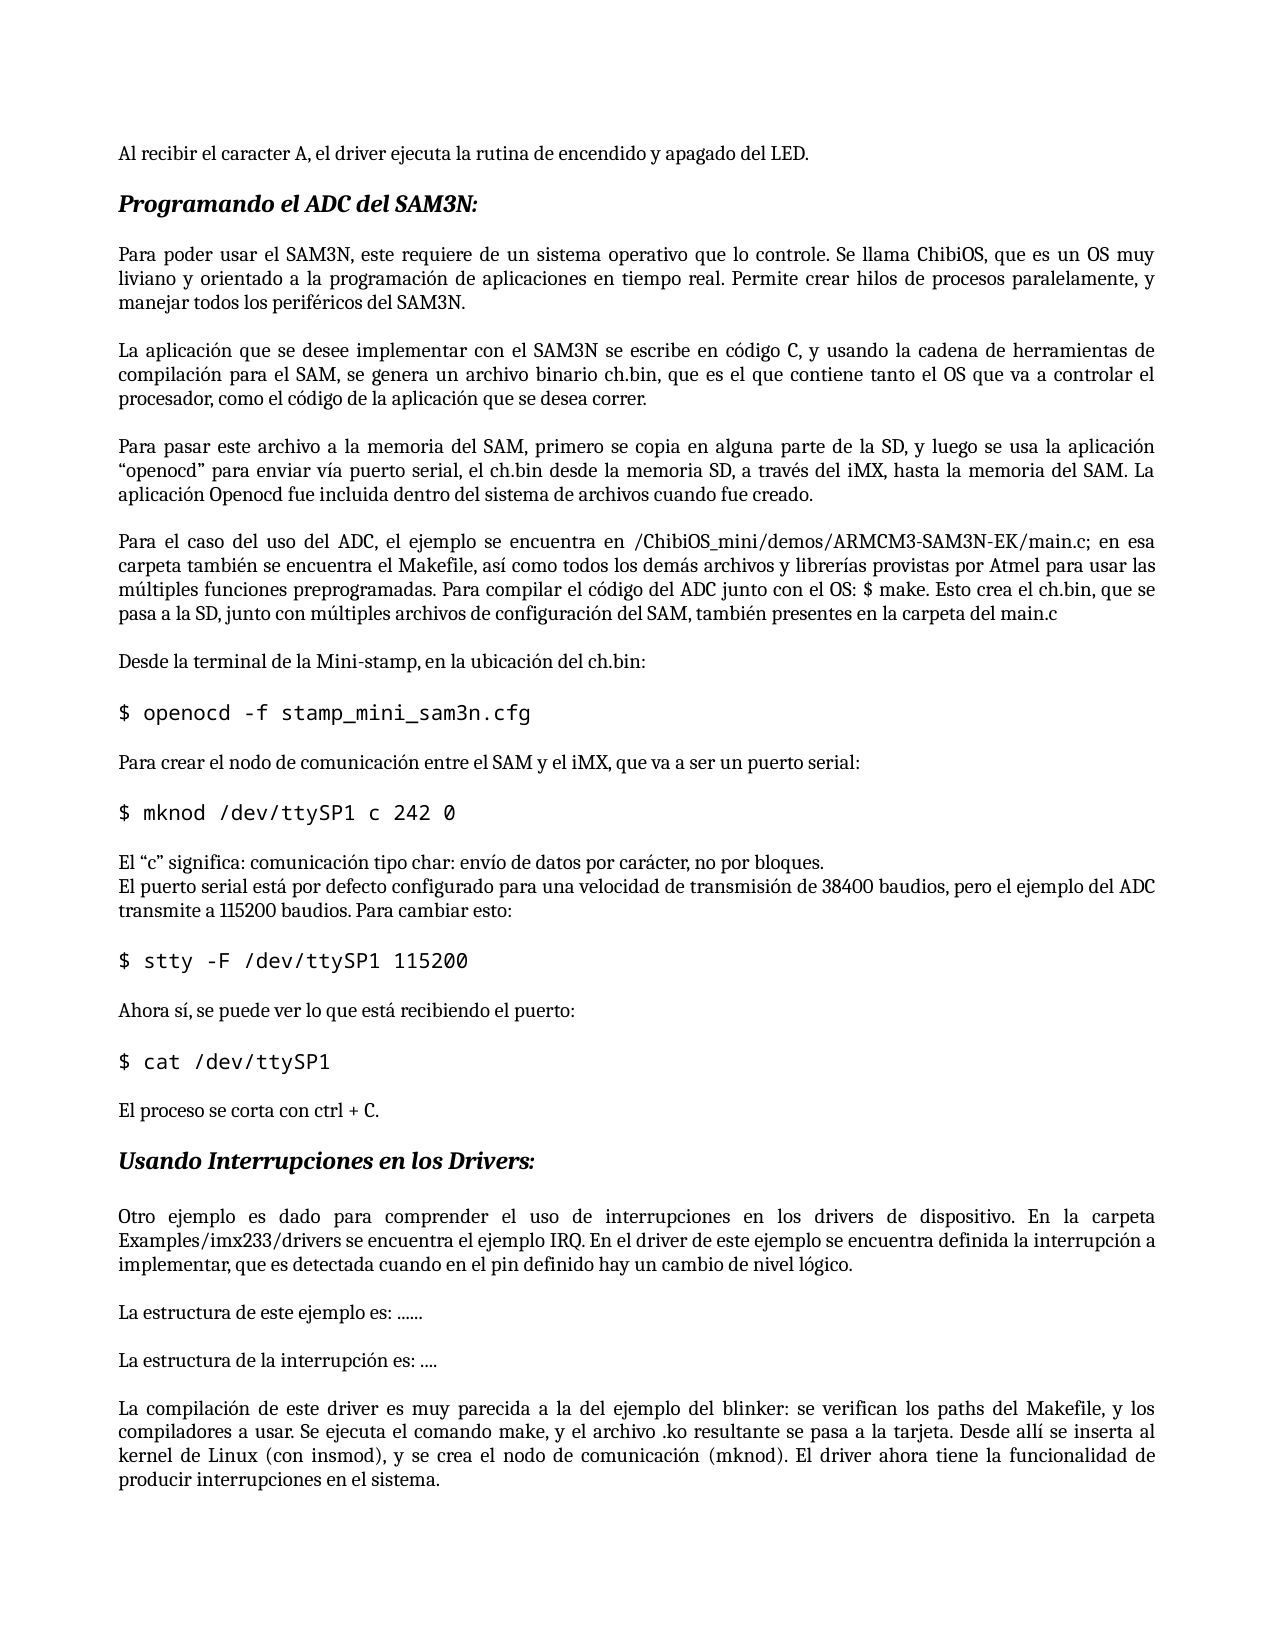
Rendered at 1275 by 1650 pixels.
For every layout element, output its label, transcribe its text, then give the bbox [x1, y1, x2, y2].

text $ cat /dev/ttySP1 [118, 1047, 1157, 1075]
text Desde la terminal de la Mini-stamp, en la ubicación del ch.bin: [118, 650, 1157, 674]
text Para poder usar el SAM3N, este requiere de un sistema operativo que lo controle. Se llama ChibiOS, que es un OS muy liviano y orientado a la programación de aplicaciones en tiempo real. Permite crear hilos de procesos paralelamente, y manejar todos los periféricos del SAM3N. [118, 243, 1157, 314]
text El proceso se corta con ctrl + C. [118, 1099, 1157, 1123]
text Para crear el nodo de comunicación entre el SAM y el iMX, que va a ser un puerto serial: [118, 750, 1157, 774]
text La estructura de este ejemplo es: ...... [118, 1276, 1157, 1324]
text $ mknod /dev/ttySP1 c 242 0 [118, 798, 1157, 827]
text $ stty -F /dev/ttySP1 115200 [118, 946, 1157, 975]
text El “c” significa: comunicación tipo char: envío de datos por carácter, no por bloques. [118, 851, 1157, 874]
text Ahora sí, se puede ver lo que está recibiendo el puerto: [118, 999, 1157, 1023]
text Para el caso del uso del ADC, el ejemplo se encuentra en /ChibiOS_mini/demos/ARMCM3-SAM3N-EK/main.c; en esa carpeta también se encuentra el Makefile, así como todos los demás archivos y librerías provistas por Atmel para usar las múltiples funciones preprogramadas. Para compilar el código del ADC junto con el OS: $ make. Esto crea el ch.bin, que se pasa a la SD, junto con múltiples archivos de configuración del SAM, también presentes en la carpeta del main.c [118, 530, 1157, 626]
text Usando Interrupciones en los Drivers: [118, 1123, 1157, 1176]
text La compilación de este driver es muy parecida a la del ejemplo del blinker: se verifican los paths del Makefile, y los compiladores a usar. Se ejecuta el comando make, y el archivo .ko resultante se pasa a la tarjeta. Desde allí se inserta al kernel de Linux (con insmod), y se crea el nodo de comunicación (mknod). El driver ahora tiene la funcionalidad de producir interrupciones en el sistema. [118, 1372, 1157, 1492]
text Otro ejemplo es dado para comprender el uso de interrupciones en los drivers de dispositivo. En la carpeta Examples/imx233/drivers se encuentra el ejemplo IRQ. En el driver de este ejemplo se encuentra definida la interrupción a implementar, que es detectada cuando en el pin definido hay un cambio de nivel lógico. [118, 1176, 1157, 1276]
text Al recibir el caracter A, el driver ejecuta la rutina de encendido y apagado del LED. [118, 118, 1157, 166]
text El puerto serial está por defecto configurado para una velocidad de transmisión de 38400 baudios, pero el ejemplo del ADC transmite a 115200 baudios. Para cambiar esto: [118, 874, 1157, 922]
text $ openocd -f stamp_mini_sam3n.cfg [118, 698, 1157, 726]
text La estructura de la interrupción es: .... [118, 1324, 1157, 1372]
text Programando el ADC del SAM3N: [118, 190, 1157, 219]
text Para pasar este archivo a la memoria del SAM, primero se copia en alguna parte de la SD, y luego se usa la aplicación “openocd” para enviar vía puerto serial, el ch.bin desde la memoria SD, a través del iMX, hasta la memoria del SAM. La aplicación Openocd fue incluida dentro del sistema de archivos cuando fue creado. [118, 434, 1157, 506]
text La aplicación que se desee implementar con el SAM3N se escribe en código C, y usando la cadena de herramientas de compilación para el SAM, se genera un archivo binario ch.bin, que es el que contiene tanto el OS que va a controlar el procesador, como el código de la aplicación que se desea correr. [118, 338, 1157, 410]
